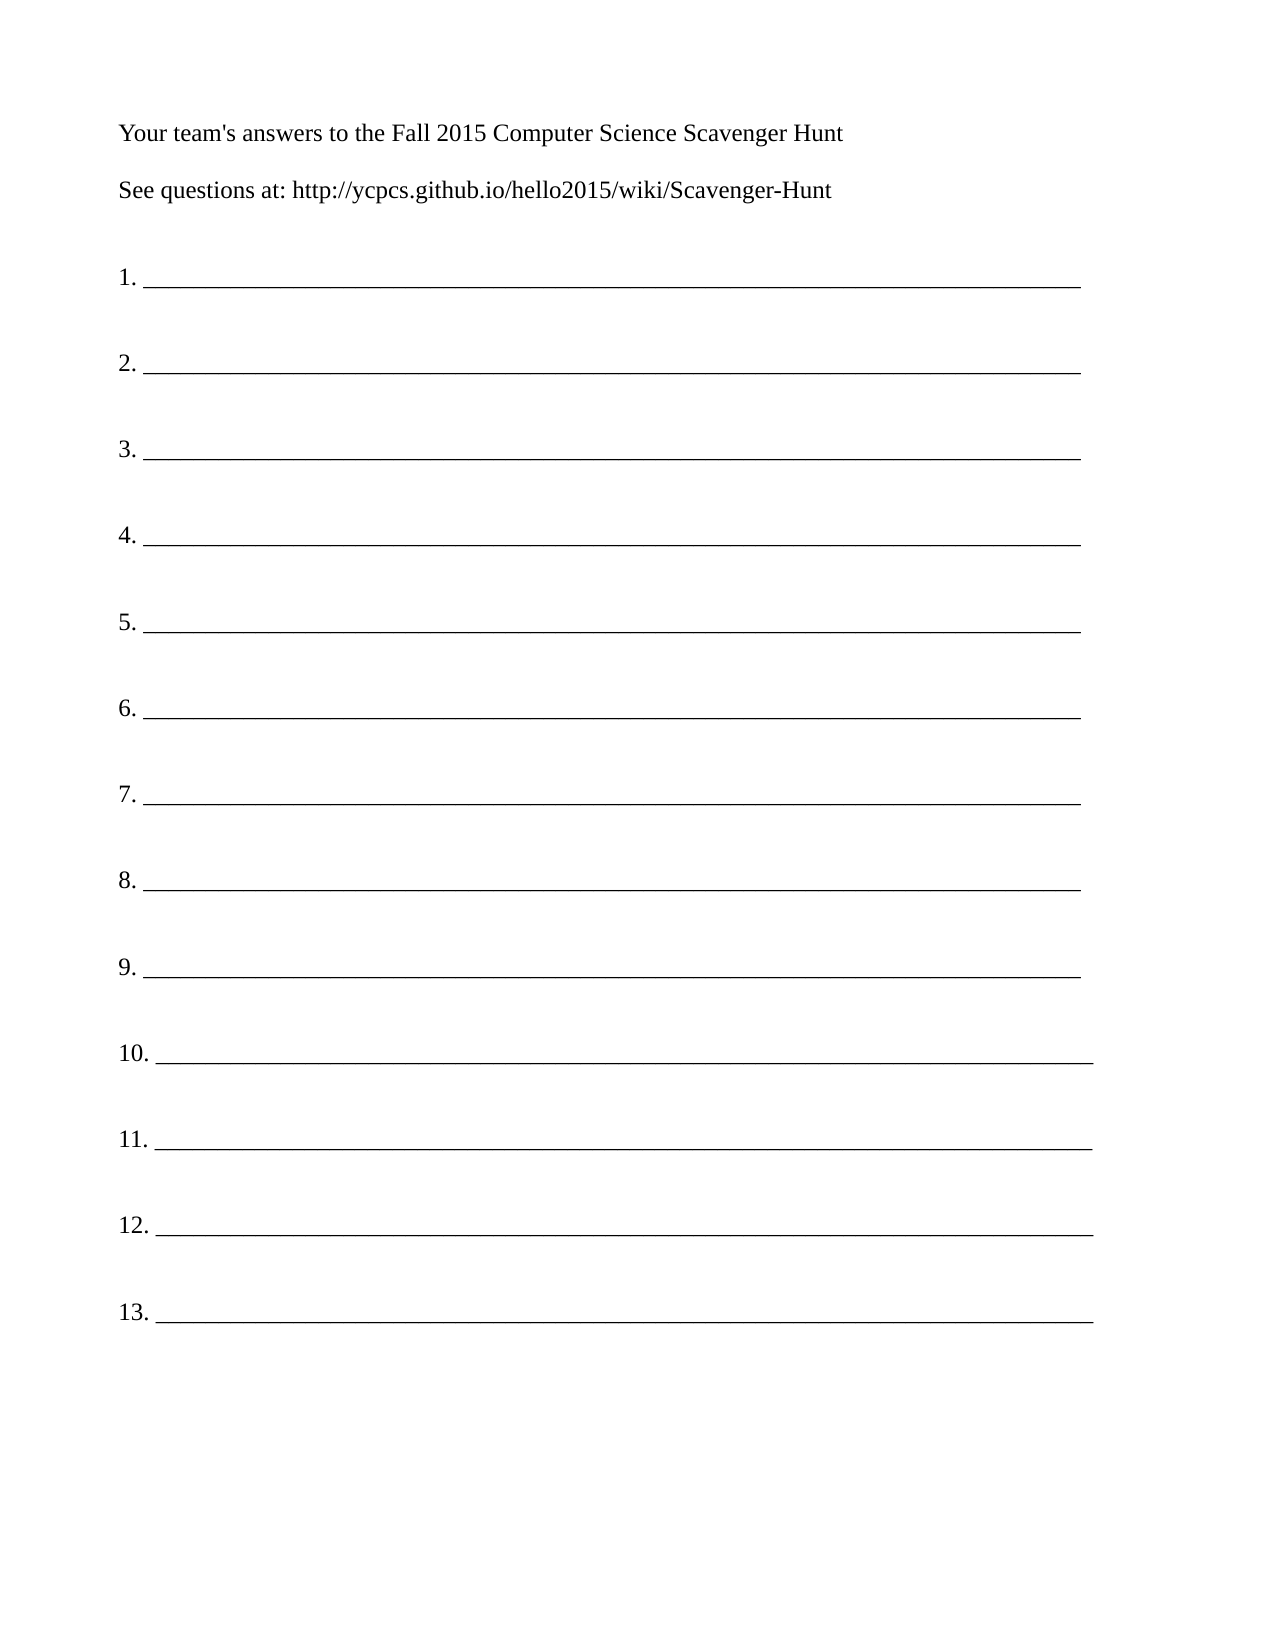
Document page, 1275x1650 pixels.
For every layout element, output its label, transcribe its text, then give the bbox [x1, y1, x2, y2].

text 6. ___________________________________________________________________________ [118, 693, 1157, 722]
text 2. ___________________________________________________________________________ [118, 348, 1157, 377]
text 8. ___________________________________________________________________________ [118, 866, 1157, 894]
text 9. ___________________________________________________________________________ [118, 952, 1157, 981]
text 3. ___________________________________________________________________________ [118, 434, 1157, 463]
text 1. ___________________________________________________________________________ [118, 262, 1157, 291]
text 12. ___________________________________________________________________________ [118, 1211, 1157, 1239]
text 7. ___________________________________________________________________________ [118, 779, 1157, 808]
text 13. ___________________________________________________________________________ [118, 1297, 1157, 1326]
text 10. ___________________________________________________________________________ [118, 1038, 1157, 1067]
text 4. ___________________________________________________________________________ [118, 521, 1157, 549]
text See questions at: http://ycpcs.github.io/hello2015/wiki/Scavenger-Hunt [118, 176, 1157, 204]
text 5. ___________________________________________________________________________ [118, 607, 1157, 636]
text 11. ___________________________________________________________________________ [118, 1124, 1157, 1153]
text Your team's answers to the Fall 2015 Computer Science Scavenger Hunt [118, 118, 1157, 147]
